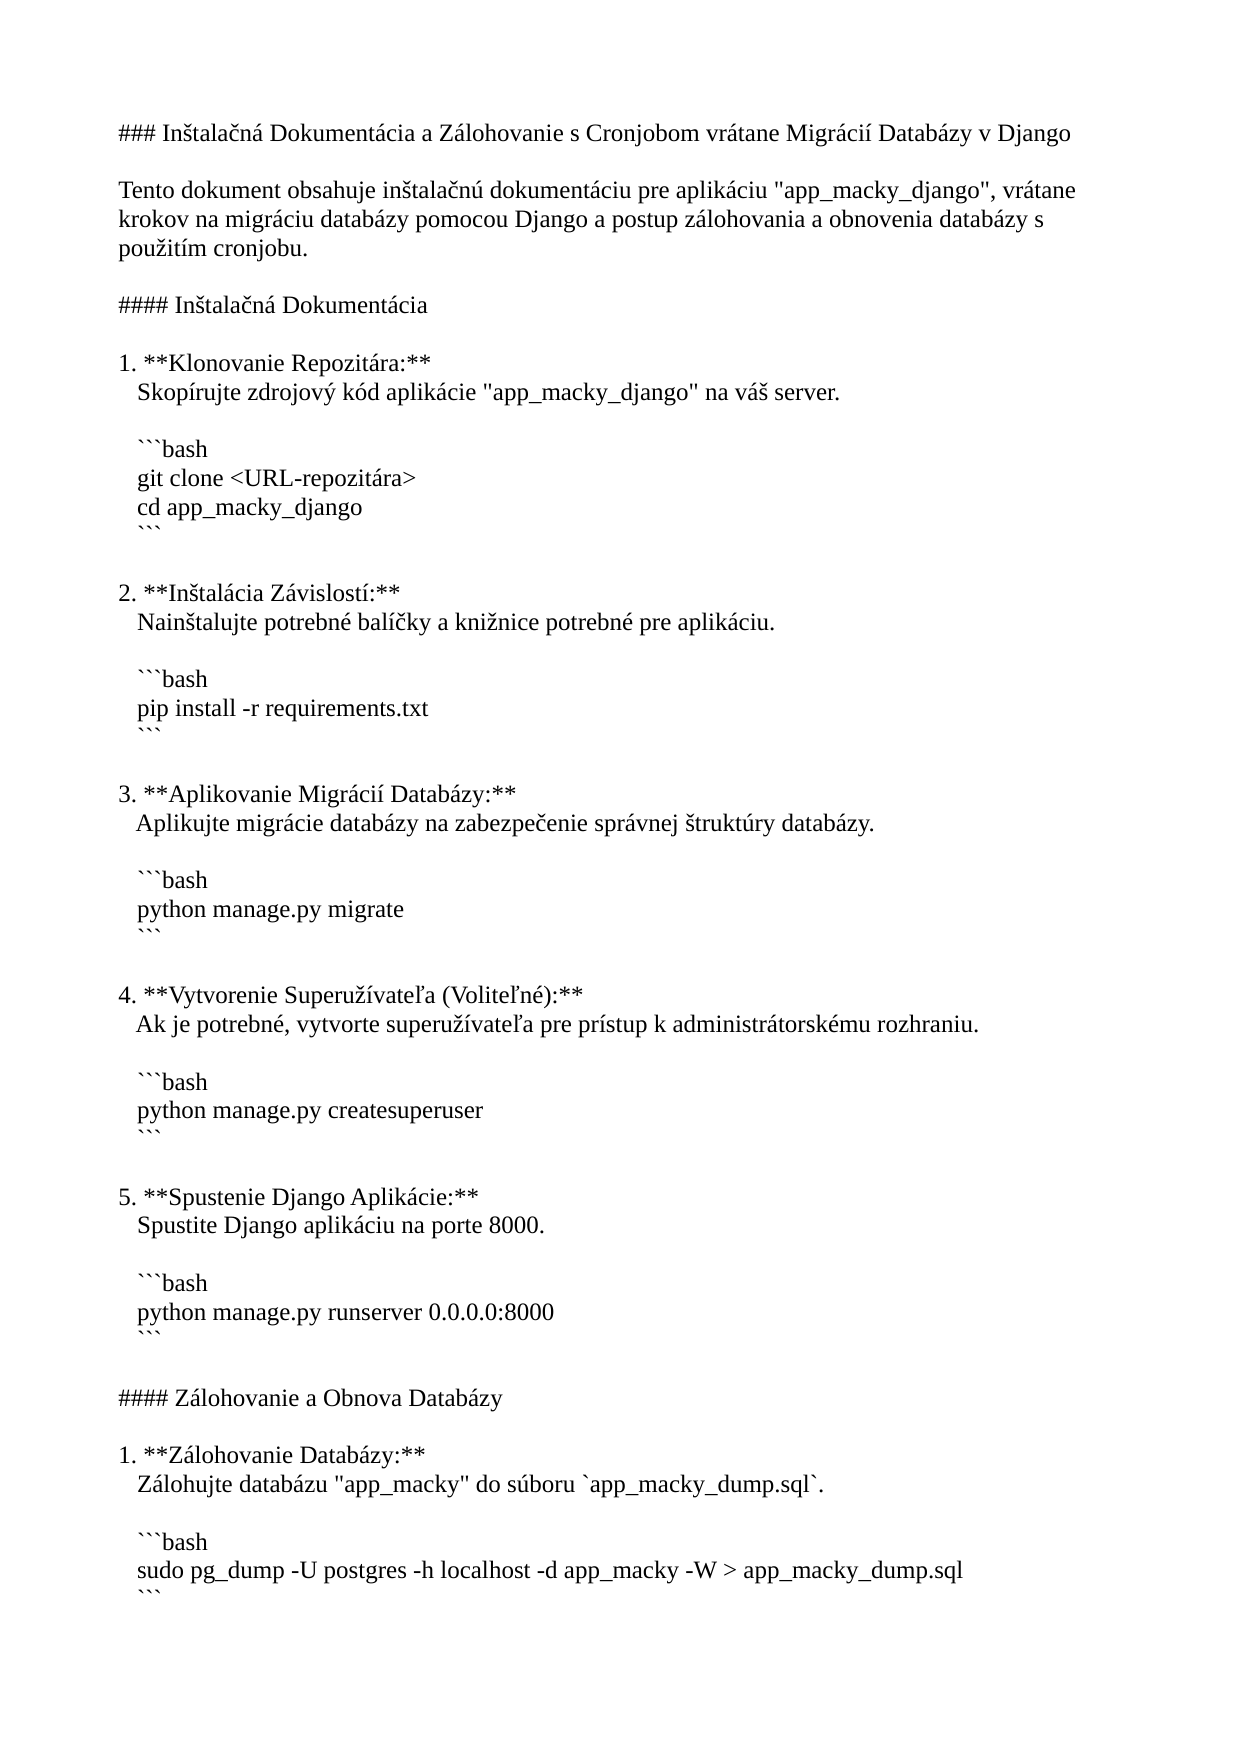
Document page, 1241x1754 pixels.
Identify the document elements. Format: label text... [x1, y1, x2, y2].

text ```bash [118, 1067, 1122, 1096]
text cd app_macky_django [118, 492, 1122, 521]
text 4. **Vytvorenie Superužívateľa (Voliteľné):** [118, 981, 1122, 1009]
text 1. **Zálohovanie Databázy:** [118, 1441, 1122, 1469]
text #### Zálohovanie a Obnova Databázy [118, 1383, 1122, 1412]
text ### Inštalačná Dokumentácia a Zálohovanie s Cronjobom vrátane Migrácií Databázy v Django [118, 118, 1122, 147]
text ``` [118, 521, 1122, 549]
text Nainštalujte potrebné balíčky a knižnice potrebné pre aplikáciu. [118, 607, 1122, 636]
text sudo pg_dump -U postgres -h localhost -d app_macky -W > app_macky_dump.sql [118, 1556, 1122, 1584]
text Zálohujte databázu "app_macky" do súboru `app_macky_dump.sql`. [118, 1469, 1122, 1498]
text 3. **Aplikovanie Migrácií Databázy:** [118, 779, 1122, 808]
text ```bash [118, 664, 1122, 693]
text ```bash [118, 1268, 1122, 1297]
text 5. **Spustenie Django Aplikácie:** [118, 1182, 1122, 1211]
text ``` [118, 1124, 1122, 1153]
text ``` [118, 722, 1122, 751]
text ``` [118, 923, 1122, 952]
text ``` [118, 1584, 1122, 1613]
text Ak je potrebné, vytvorte superužívateľa pre prístup k administrátorskému rozhraniu. [118, 1009, 1122, 1038]
text ``` [118, 1326, 1122, 1354]
text Tento dokument obsahuje inštalačnú dokumentáciu pre aplikáciu "app_macky_django", vrátane krokov na migráciu databázy pomocou Django a postup zálohovania a obnovenia databázy s použitím cronjobu. [118, 176, 1122, 262]
text Skopírujte zdrojový kód aplikácie "app_macky_django" na váš server. [118, 377, 1122, 406]
text git clone <URL-repozitára> [118, 463, 1122, 492]
text Spustite Django aplikáciu na porte 8000. [118, 1211, 1122, 1239]
text Aplikujte migrácie databázy na zabezpečenie správnej štruktúry databázy. [118, 808, 1122, 837]
text pip install -r requirements.txt [118, 693, 1122, 722]
text #### Inštalačná Dokumentácia [118, 291, 1122, 319]
text python manage.py createsuperuser [118, 1096, 1122, 1124]
text 1. **Klonovanie Repozitára:** [118, 348, 1122, 377]
text 2. **Inštalácia Závislostí:** [118, 578, 1122, 607]
text python manage.py runserver 0.0.0.0:8000 [118, 1297, 1122, 1326]
text ```bash [118, 1527, 1122, 1556]
text ```bash [118, 434, 1122, 463]
text python manage.py migrate [118, 894, 1122, 923]
text ```bash [118, 866, 1122, 894]
